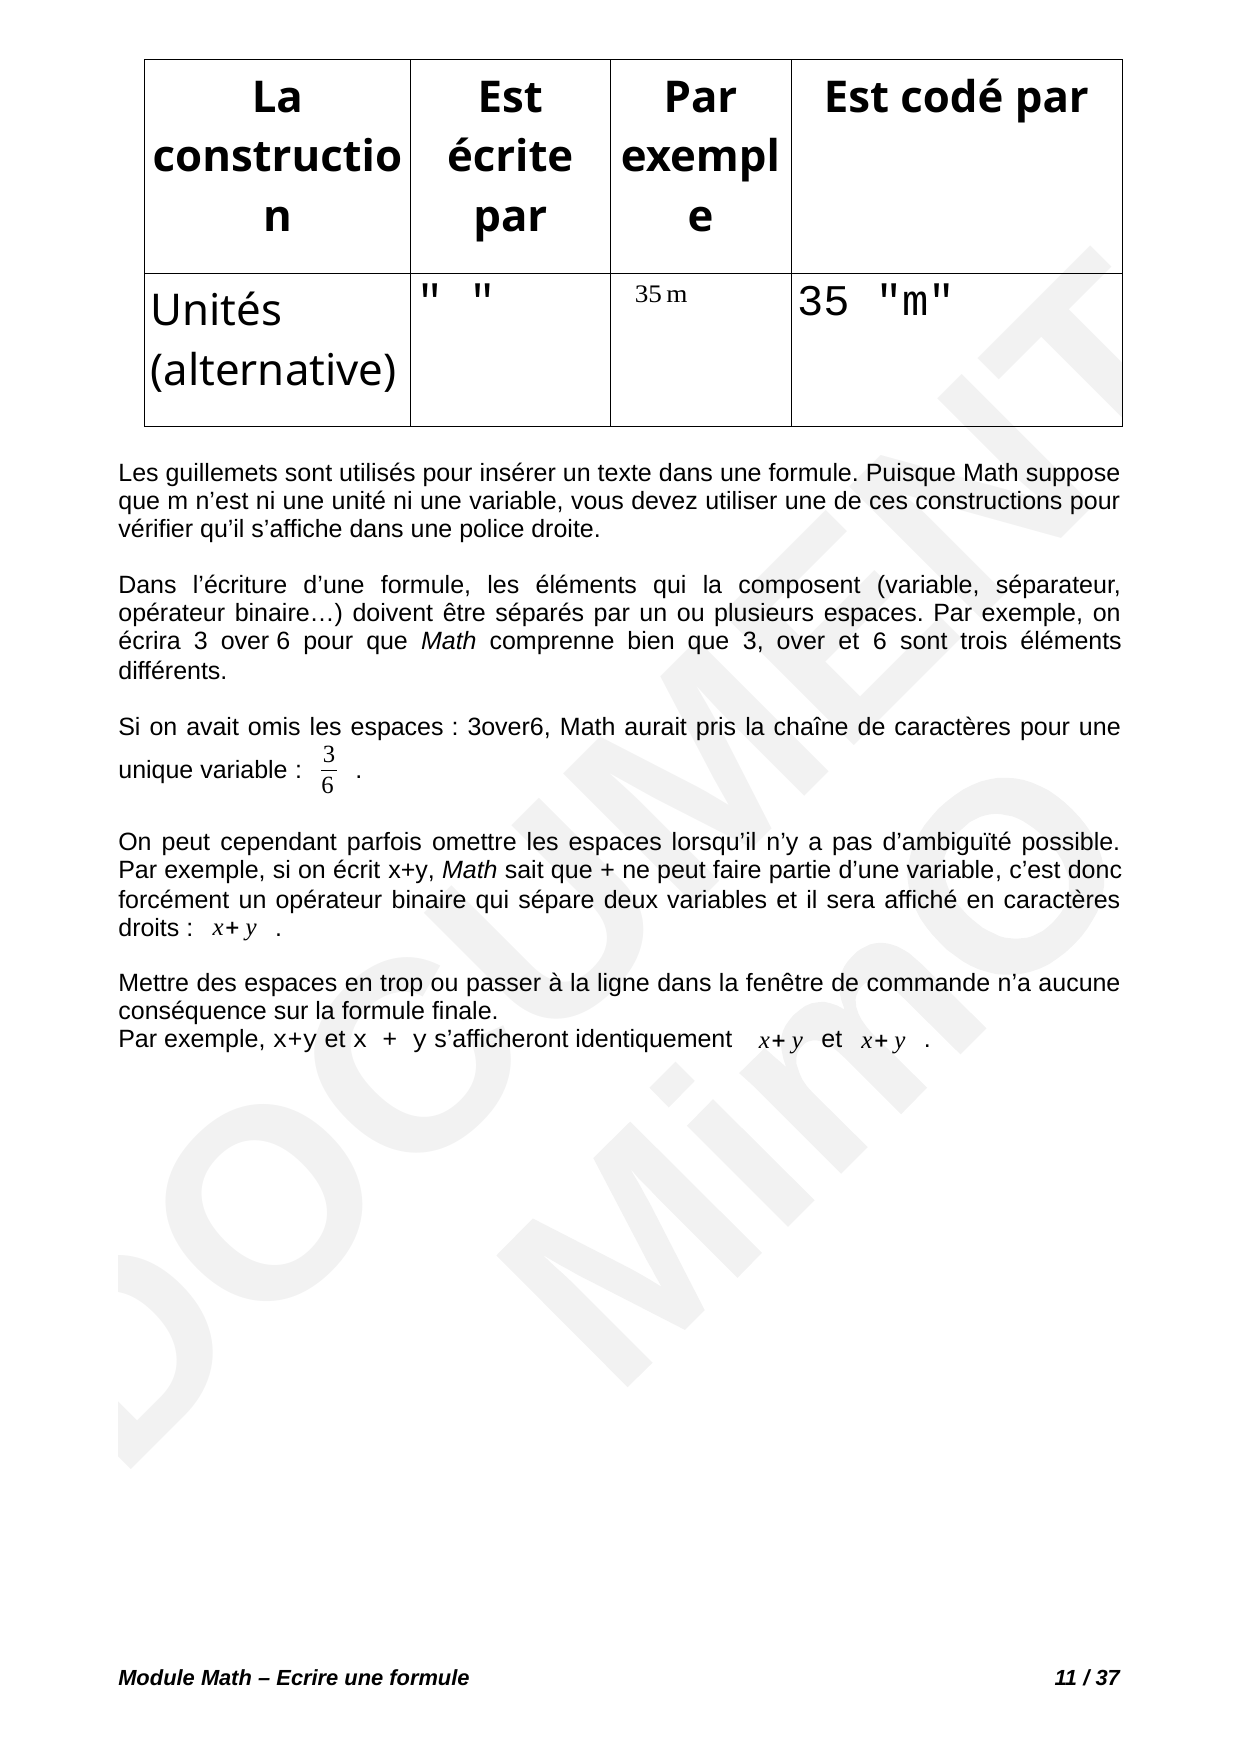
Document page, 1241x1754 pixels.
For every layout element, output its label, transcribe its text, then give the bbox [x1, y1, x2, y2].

text Par exemple, x+y et x + y s’afficheront identiquement et. [118, 1025, 1122, 1055]
text Les guillemets sont utilisés pour insérer un texte dans une formule. Puisque Math suppose que m n’est ni une unité ni une variable, vous devez utiliser une de ces constructions pour vérifier qu’il s’affiche dans une police droite. [118, 459, 1122, 543]
text On peut cependant parfois omettre les espaces lorsqu’il n’y a pas d’ambiguïté possible. Par exemple, si on écrit x+y, Math sait que + ne peut faire partie d’une variable, c’est donc forcément un opérateur binaire qui sépare deux variables et il sera affiché en caractères droits :. [118, 827, 1122, 941]
table_cell 35 "m" [792, 274, 1122, 426]
text Si on avait omis les espaces : 3over6, Math aurait pris la chaîne de caractères pour une unique variable :. [118, 712, 1122, 799]
table_header Est codé par [792, 60, 1122, 272]
table_header Par exemple [611, 60, 791, 272]
text Dans l’écriture d’une formule, les éléments qui la composent (variable, séparateur, opérateur binaire…) doivent être séparés par un ou plusieurs espaces. Par exemple, on écrira 3 over 6 pour que Math comprenne bien que 3, over et 6 sont trois éléments différents. [118, 571, 1122, 684]
text Mettre des espaces en trop ou passer à la ligne dans la fenêtre de commande n’a aucune conséquence sur la formule finale. [118, 969, 1122, 1025]
table_header La construction [145, 60, 410, 272]
table_cell Unités (alternative) [145, 274, 410, 426]
table_cell " " [411, 274, 610, 426]
table_cell [611, 274, 791, 426]
table_header Est écrite par [411, 60, 610, 272]
